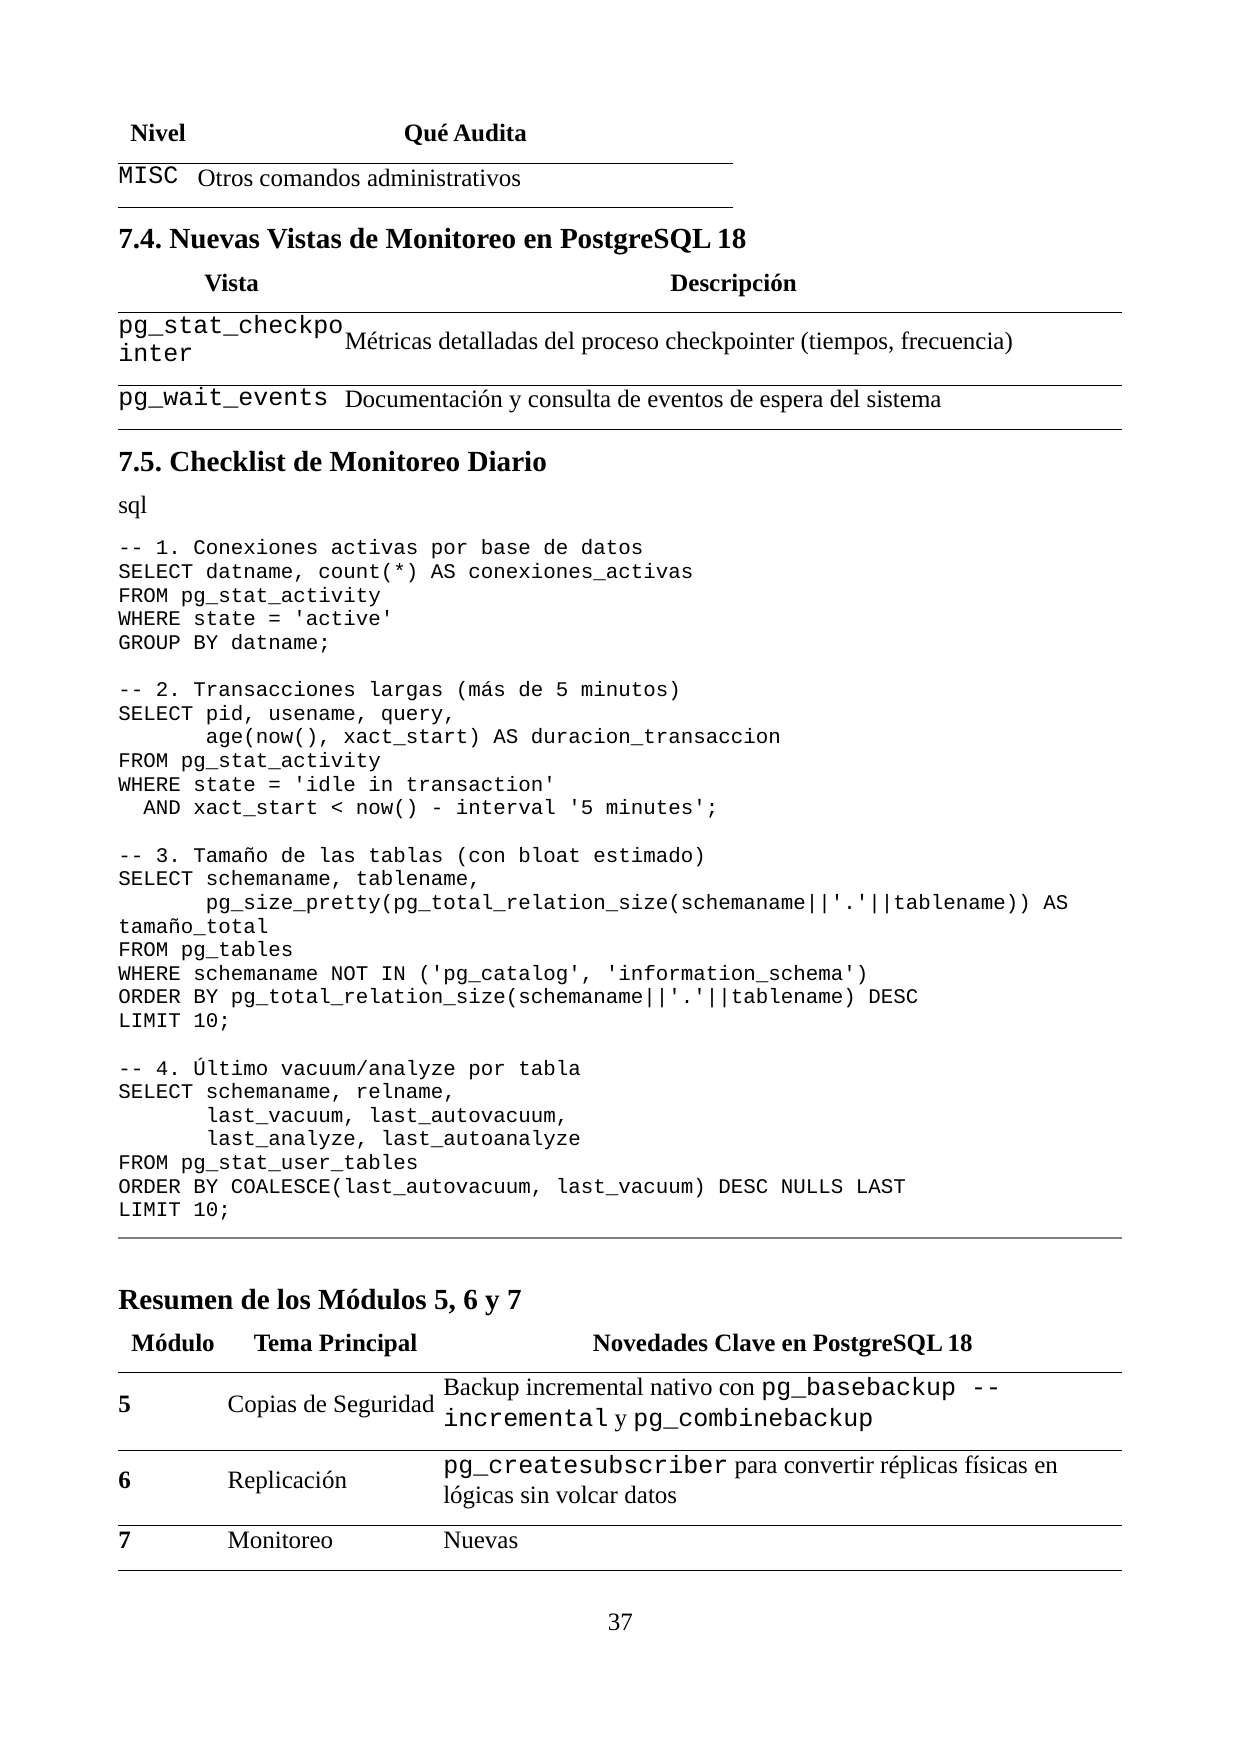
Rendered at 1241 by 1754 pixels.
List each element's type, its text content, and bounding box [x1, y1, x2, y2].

table_header Vista [118, 268, 344, 312]
text FROM pg_stat_activity [118, 750, 1122, 774]
table_header Tema Principal [228, 1328, 443, 1372]
text WHERE schemaname NOT IN ('pg_catalog', 'information_schema') [118, 963, 1122, 987]
text SELECT pid, usename, query, [118, 703, 1122, 726]
table_cell Backup incremental nativo con pg_basebackup --incremental y pg_combinebackup [443, 1373, 1122, 1450]
text LIMIT 10; [118, 1010, 1122, 1034]
table_header Novedades Clave en PostgreSQL 18 [443, 1328, 1122, 1372]
text WHERE state = 'idle in transaction' [118, 774, 1122, 797]
text -- 2. Transacciones largas (más de 5 minutos) [118, 679, 1122, 703]
table_cell Documentación y consulta de eventos de espera del sistema [345, 386, 1122, 429]
text LIMIT 10; [118, 1199, 1122, 1223]
table_cell pg_stat_checkpointer [118, 313, 344, 384]
text last_vacuum, last_autovacuum, [118, 1105, 1122, 1128]
subtitle 7.5. Checklist de Monitoreo Diario [118, 444, 1122, 477]
table_cell Métricas detalladas del proceso checkpointer (tiempos, frecuencia) [345, 313, 1122, 384]
table_cell Copias de Seguridad [228, 1373, 443, 1450]
table_header Descripción [345, 268, 1122, 312]
table_header Módulo [118, 1328, 227, 1372]
text sql [118, 490, 1122, 518]
table_cell 6 [118, 1451, 227, 1525]
text last_analyze, last_autoanalyze [118, 1128, 1122, 1152]
text FROM pg_stat_activity [118, 584, 1122, 608]
text ORDER BY pg_total_relation_size(schemaname||'.'||tablename) DESC [118, 987, 1122, 1010]
text -- 4. Último vacuum/analyze por tabla [118, 1057, 1122, 1081]
text pg_size_pretty(pg_total_relation_size(schemaname||'.'||tablename)) AS tamaño_total [118, 892, 1122, 939]
table_cell pg_createsubscriber para convertir réplicas físicas en lógicas sin volcar datos [443, 1451, 1122, 1525]
text SELECT datname, count(*) AS conexiones_activas [118, 561, 1122, 584]
text age(now(), xact_start) AS duracion_transaccion [118, 726, 1122, 750]
table_cell Monitoreo [228, 1526, 443, 1569]
text WHERE state = 'active' [118, 608, 1122, 632]
text ORDER BY COALESCE(last_autovacuum, last_vacuum) DESC NULLS LAST [118, 1176, 1122, 1199]
table_cell Otros comandos administrativos [198, 164, 733, 207]
text -- 1. Conexiones activas por base de datos [118, 537, 1122, 561]
table_cell MISC [118, 164, 197, 207]
subtitle Resumen de los Módulos 5, 6 y 7 [118, 1282, 1122, 1315]
text FROM pg_tables [118, 939, 1122, 963]
table_cell Replicación [228, 1451, 443, 1525]
table_header Qué Audita [198, 118, 733, 162]
text SELECT schemaname, tablename, [118, 868, 1122, 892]
text SELECT schemaname, relname, [118, 1081, 1122, 1105]
table_cell Nuevas [443, 1526, 1122, 1569]
text AND xact_start < now() - interval '5 minutes'; [118, 797, 1122, 821]
subtitle 7.4. Nuevas Vistas de Monitoreo en PostgreSQL 18 [118, 222, 1122, 255]
text GROUP BY datname; [118, 632, 1122, 656]
table_cell pg_wait_events [118, 386, 344, 429]
table_cell 5 [118, 1373, 227, 1450]
text FROM pg_stat_user_tables [118, 1152, 1122, 1176]
table_cell 7 [118, 1526, 227, 1569]
text -- 3. Tamaño de las tablas (con bloat estimado) [118, 845, 1122, 868]
table_header Nivel [118, 118, 197, 162]
